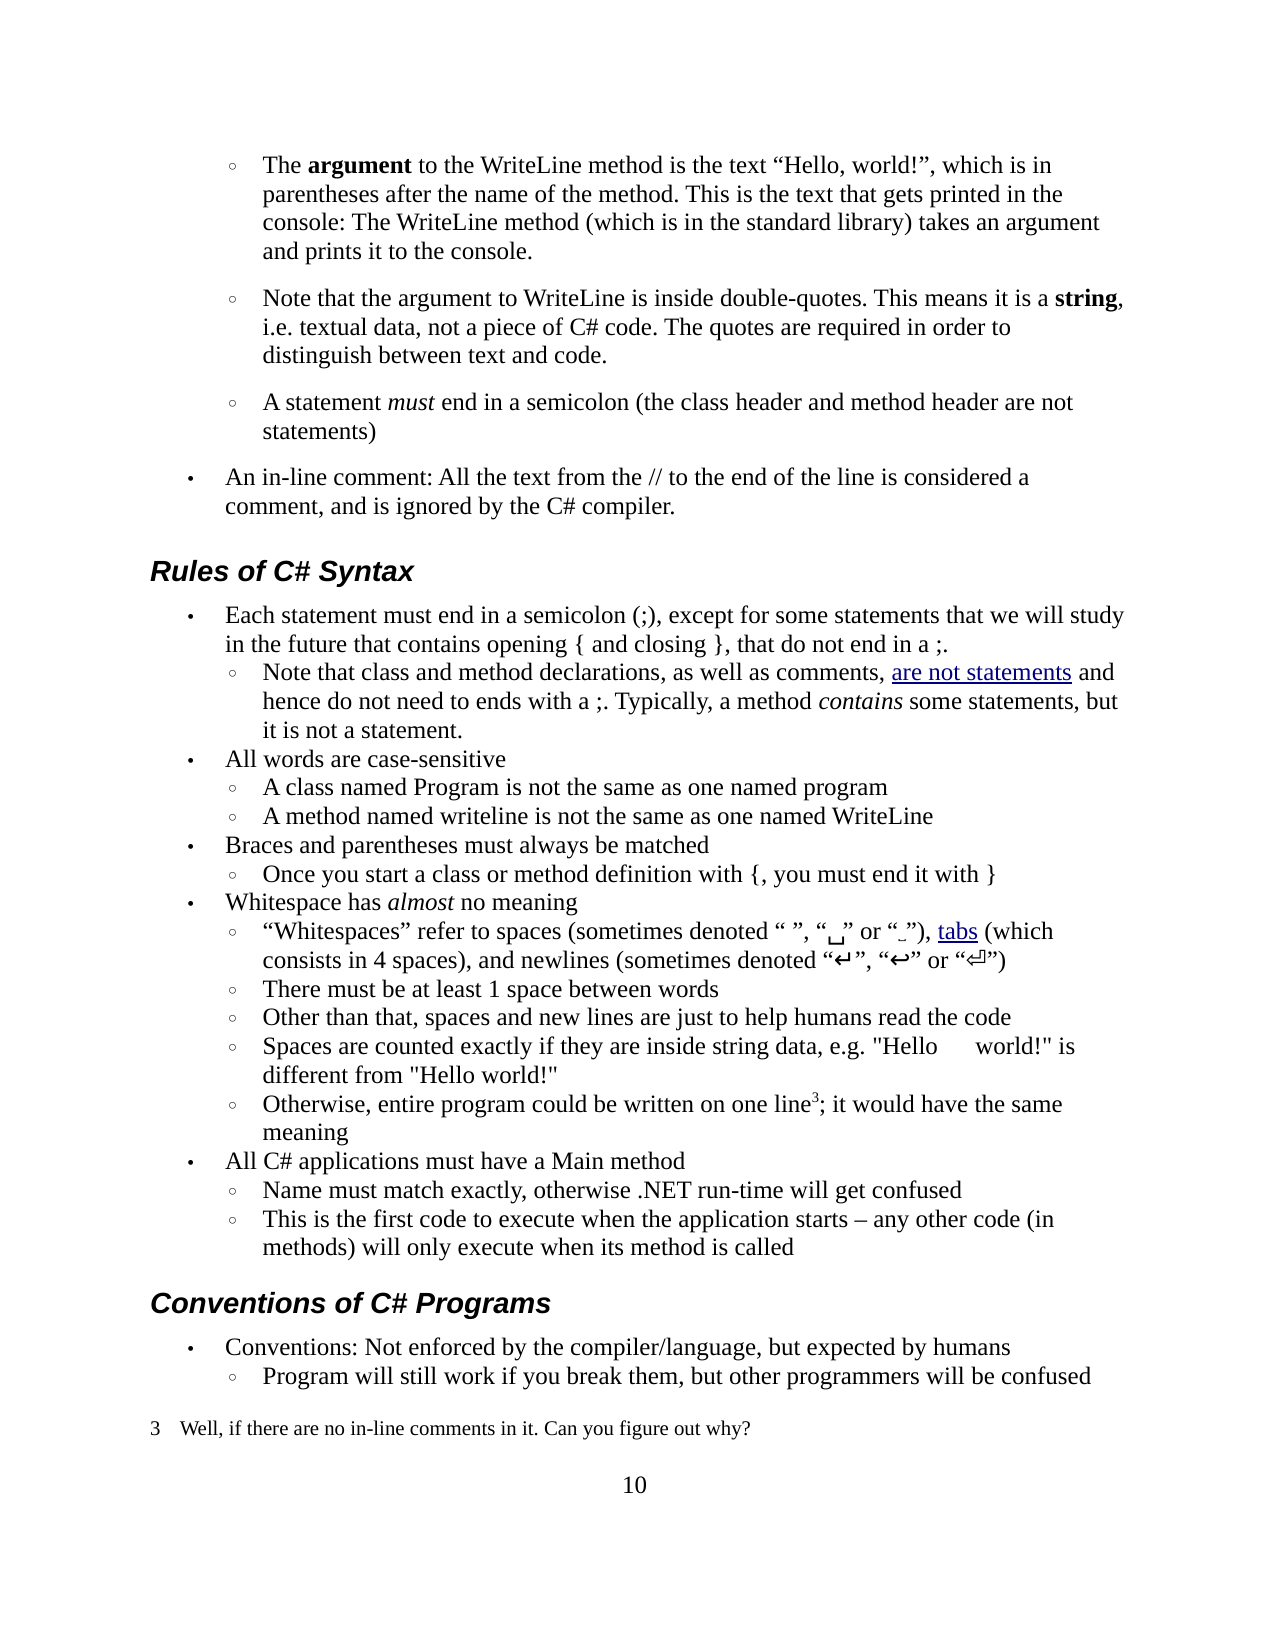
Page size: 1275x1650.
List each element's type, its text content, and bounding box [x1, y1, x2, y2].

list “Whitespaces” refer to spaces (sometimes denoted “ ”, “␣” or “⌴”), tabs (which consists in 4 spaces), and newlines (sometimes denoted “↵”, “↩” or “⏎”) [225, 916, 1125, 974]
list Spaces are counted exactly if they are inside string data, e.g. "Hello world!" is different from "Hello world!" [225, 1031, 1125, 1089]
list Conventions: Not enforced by the compiler/language, but expected by humans [187, 1332, 1125, 1361]
list There must be at least 1 space between words [225, 974, 1125, 1002]
list Otherwise, entire program could be written on one line; it would have the same meaning [225, 1089, 1125, 1146]
list Braces and parentheses must always be matched [187, 830, 1125, 859]
list Note that class and method declarations, as well as comments, are not statements and hence do not need to ends with a ;. Typically, a method contains some statements, but it is not a statement. [225, 657, 1125, 744]
subtitle Conventions of C# Programs [150, 1286, 1125, 1320]
subtitle Rules of C# Syntax [150, 554, 1125, 587]
list Whitespace has almost no meaning [187, 887, 1125, 916]
list A class named Program is not the same as one named program [225, 772, 1125, 801]
list A statement must end in a semicolon (the class header and method header are not statements) [225, 387, 1125, 444]
list Well, if there are no in-line comments in it. Can you figure out why? [150, 1416, 1125, 1440]
list An in-line comment: All the text from the // to the end of the line is considered a comment, and is ignored by the C# compiler. [187, 462, 1125, 520]
list Name must match exactly, otherwise .NET run-time will get confused [225, 1175, 1125, 1204]
list All C# applications must have a Main method [187, 1146, 1125, 1175]
list Each statement must end in a semicolon (;), except for some statements that we will study in the future that contains opening { and closing }, that do not end in a ;. [187, 600, 1125, 657]
list Once you start a class or method definition with {, you must end it with } [225, 859, 1125, 887]
list A method named writeline is not the same as one named WriteLine [225, 801, 1125, 830]
list This is the first code to execute when the application starts – any other code (in methods) will only execute when its method is called [225, 1204, 1125, 1261]
list The argument to the WriteLine method is the text “Hello, world!”, which is in parentheses after the name of the method. This is the text that gets printed in the console: The WriteLine method (which is in the standard library) takes an argument and prints it to the console. [225, 150, 1125, 265]
list Program will still work if you break them, but other programmers will be confused [225, 1361, 1125, 1390]
list Note that the argument to WriteLine is inside double-quotes. This means it is a string, i.e. textual data, not a piece of C# code. The quotes are required in order to distinguish between text and code. [225, 283, 1125, 369]
list Other than that, spaces and new lines are just to help humans read the code [225, 1002, 1125, 1031]
list All words are case-sensitive [187, 744, 1125, 772]
